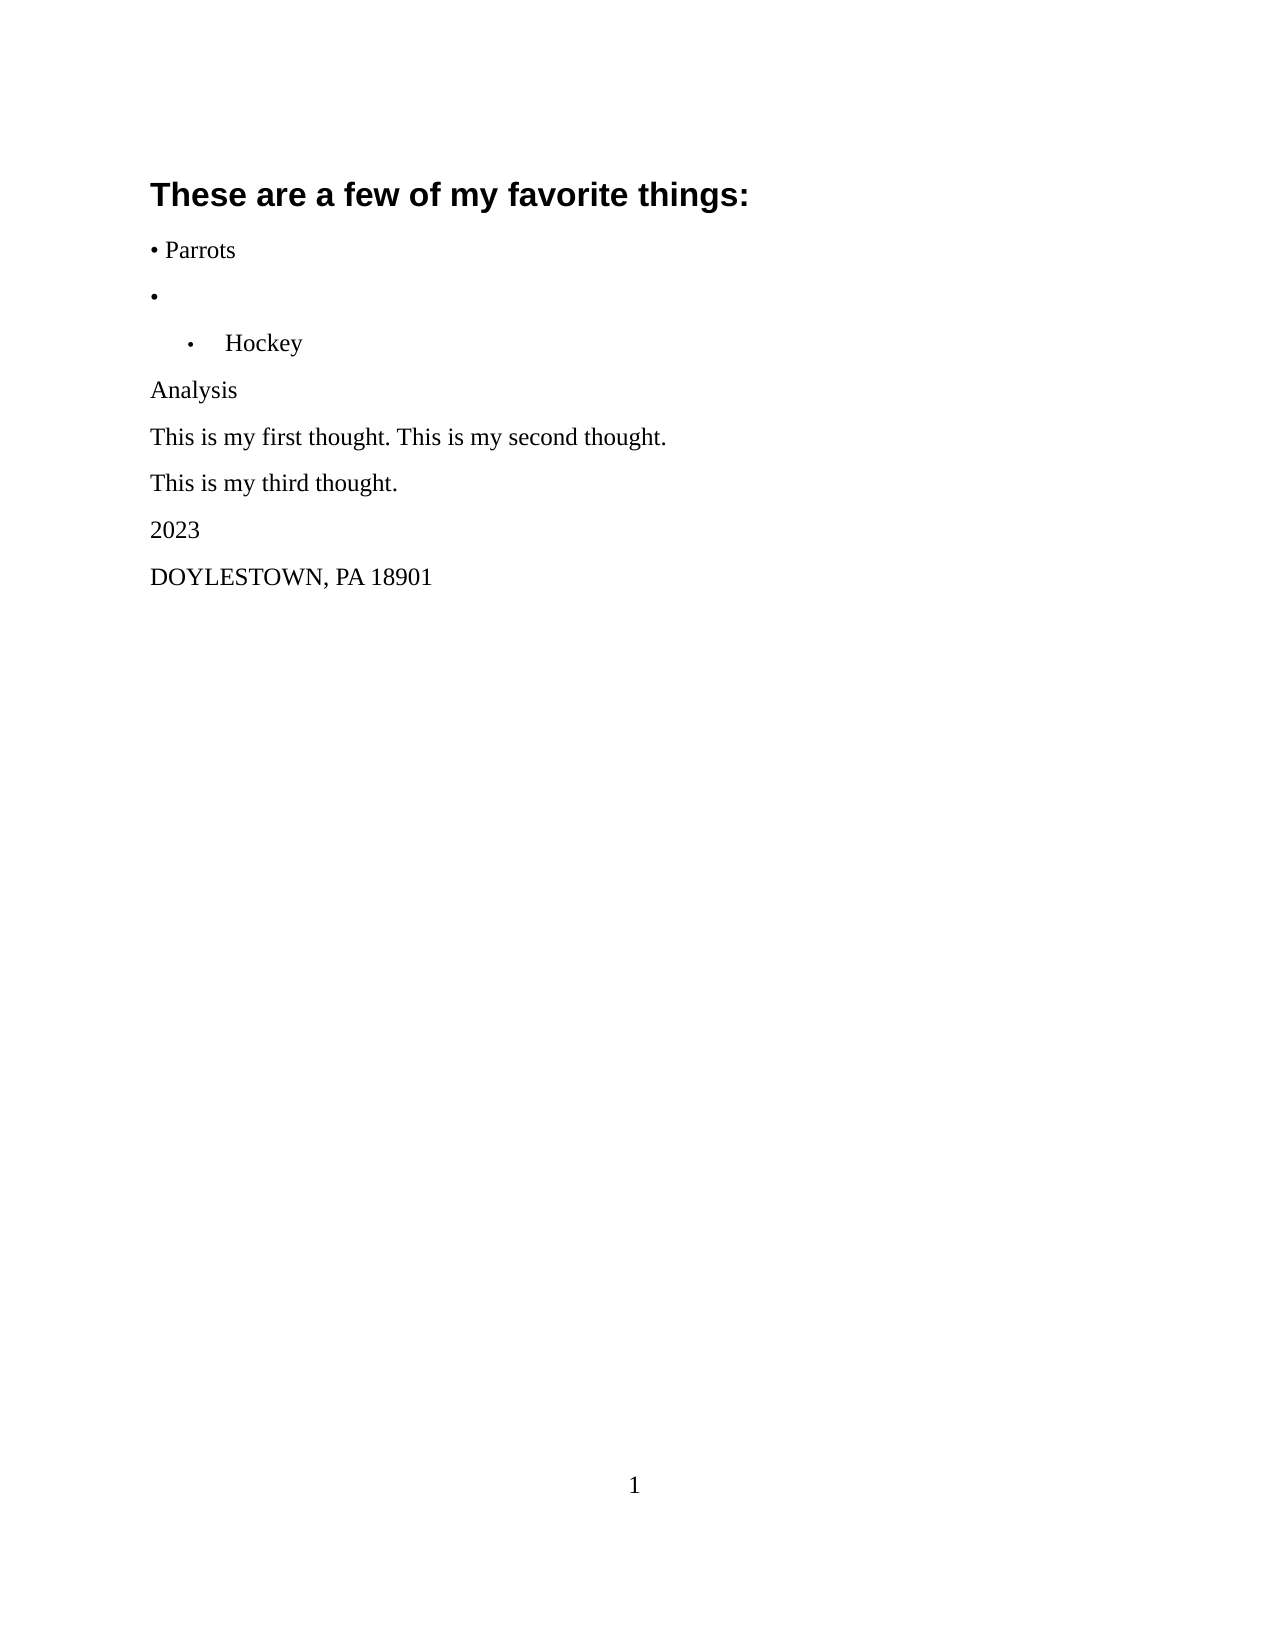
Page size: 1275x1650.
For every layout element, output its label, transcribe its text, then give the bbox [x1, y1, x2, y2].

subtitle These are a few of my favorite things: [150, 175, 1125, 214]
text DOYLESTOWN, PA 18901 [150, 562, 1125, 591]
text • [150, 282, 1125, 311]
text This is my first thought. This is my second thought. [150, 422, 1125, 451]
text This is my third thought. [150, 468, 1125, 497]
text • Parrots [150, 235, 1125, 264]
text 2023 [150, 515, 1125, 544]
list Hockey [187, 328, 1125, 357]
text Analysis [150, 375, 1125, 404]
